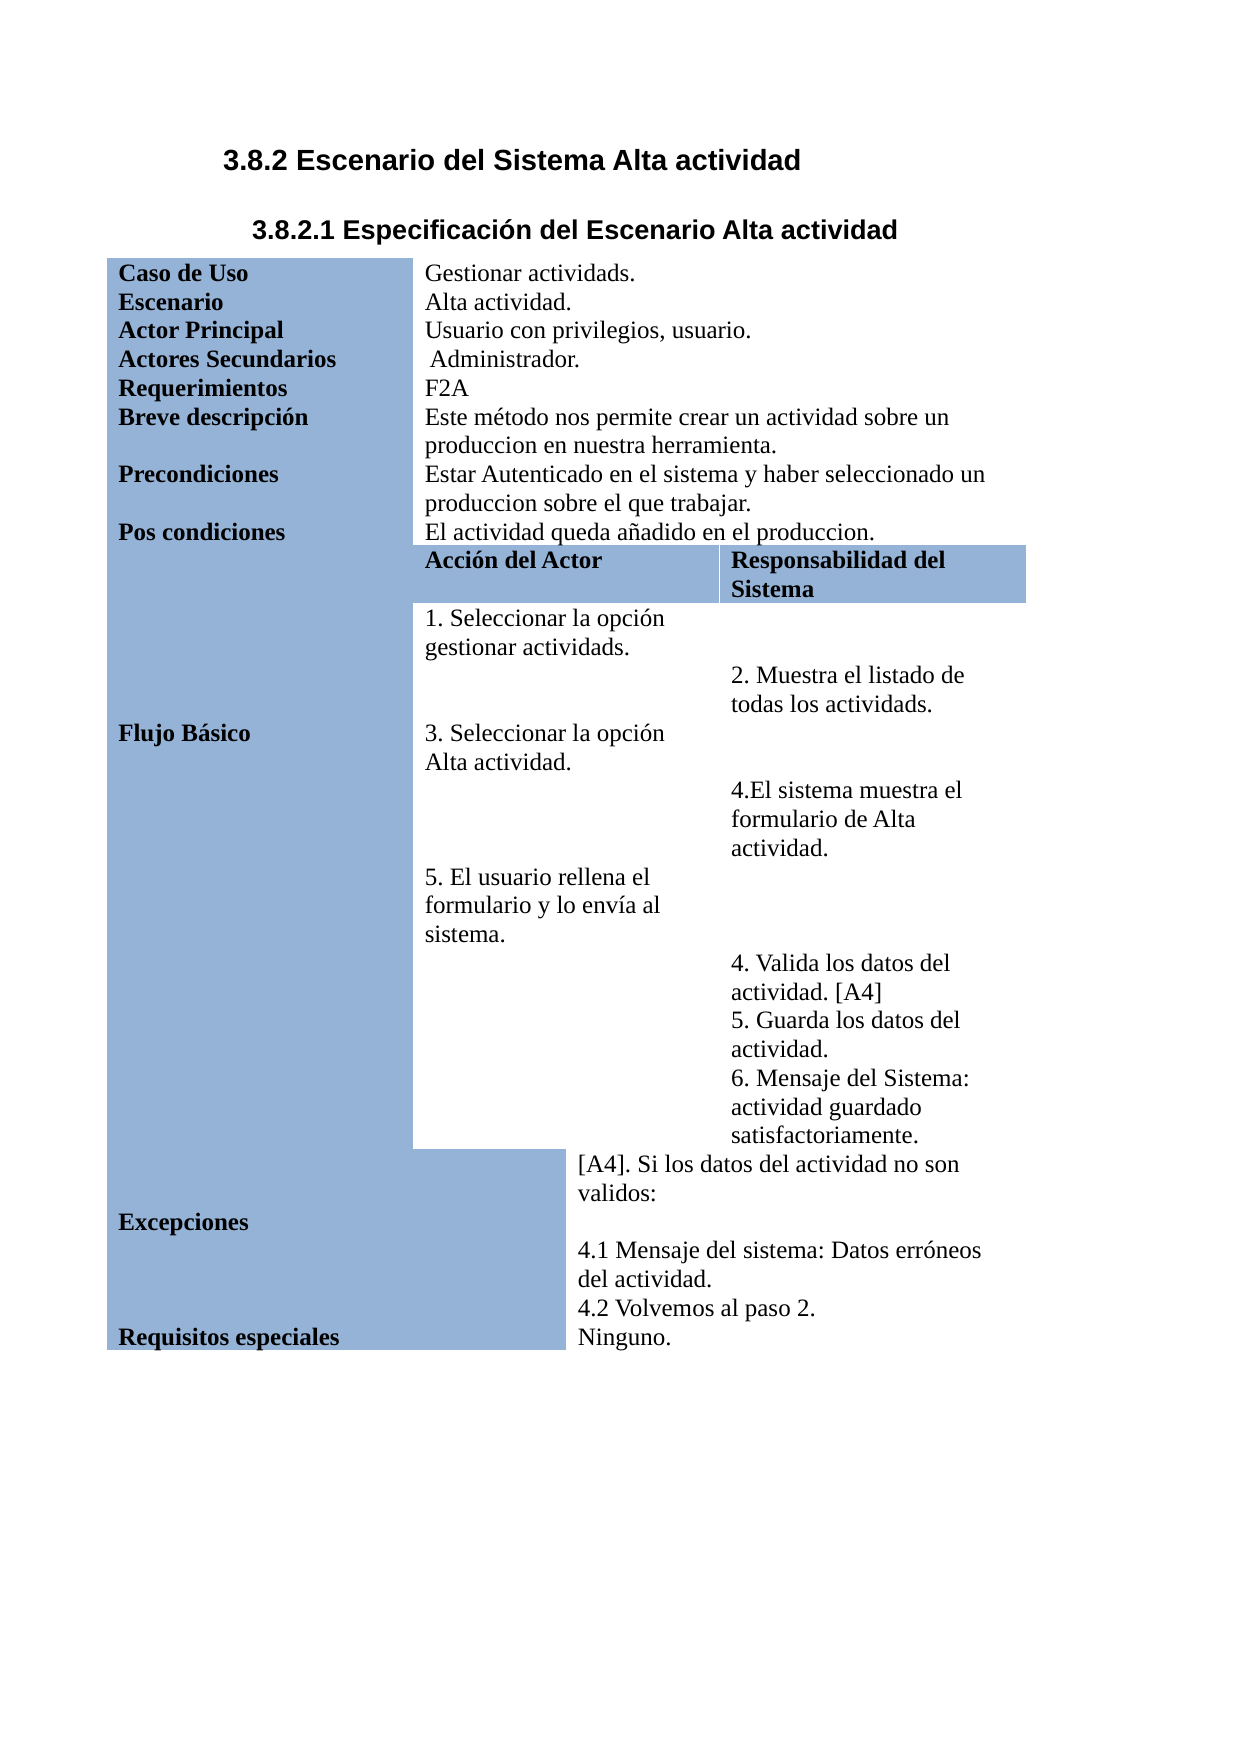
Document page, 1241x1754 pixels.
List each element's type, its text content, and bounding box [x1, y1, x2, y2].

table_cell [413, 660, 719, 718]
table_cell [720, 862, 1026, 948]
table_cell Actor Principal [107, 315, 413, 344]
table_cell El actividad queda añadido en el produccion. [413, 517, 1026, 545]
table_cell 4.El sistema muestra el formulario de Alta actividad. [720, 775, 1026, 862]
table_cell Administrador. [413, 344, 1026, 373]
table_cell [413, 775, 719, 862]
table_cell Breve descripción [107, 402, 413, 459]
table_cell Alta actividad. [413, 287, 1026, 315]
table_cell Este método nos permite crear un actividad sobre un produccion en nuestra herramienta. [413, 402, 1026, 459]
table_cell Estar Autenticado en el sistema y haber seleccionado un produccion sobre el que trabajar. [413, 459, 1026, 517]
table_cell Usuario con privilegios, usuario. [413, 315, 1026, 344]
table_cell Actores Secundarios [107, 344, 413, 373]
table_header [A4]. Si los datos del actividad no son validos: 4.1 Mensaje del sistema: Datos erróneos del actividad. 4.2 Volvemos al paso 2. [566, 1149, 1026, 1322]
table_header Gestionar actividads. [413, 258, 1026, 287]
subtitle Escenario del Sistema Alta actividad [215, 143, 1122, 177]
table_cell [720, 718, 1026, 775]
table_cell 5. El usuario rellena el formulario y lo envía al sistema. [413, 862, 719, 948]
table_cell Acción del Actor [413, 545, 719, 603]
table_cell Flujo Básico [107, 545, 413, 1149]
table_cell 4. Valida los datos del actividad. [A4] [720, 948, 1026, 1005]
table_cell [413, 948, 719, 1005]
table_cell Pos condiciones [107, 517, 413, 545]
table_cell [413, 1005, 719, 1063]
table_cell [413, 1063, 719, 1149]
list Especificación del Escenario Alta actividad [244, 214, 1122, 245]
table_cell Requisitos especiales [107, 1322, 566, 1350]
table_cell F2A [413, 373, 1026, 402]
table_cell 5. Guarda los datos del actividad. [720, 1005, 1026, 1063]
table_cell Escenario [107, 287, 413, 315]
table_header Excepciones [107, 1149, 566, 1322]
table_cell 6. Mensaje del Sistema: actividad guardado satisfactoriamente. [720, 1063, 1026, 1149]
table_cell 3. Seleccionar la opción Alta actividad. [413, 718, 719, 775]
table_cell [720, 603, 1026, 660]
table_cell Requerimientos [107, 373, 413, 402]
table_cell Precondiciones [107, 459, 413, 517]
table_cell 1. Seleccionar la opción gestionar actividads. [413, 603, 719, 660]
table_header Caso de Uso [107, 258, 413, 287]
table_cell Responsabilidad del Sistema [720, 545, 1026, 603]
table_cell 2. Muestra el listado de todas los actividads. [720, 660, 1026, 718]
table_cell Ninguno. [566, 1322, 1026, 1350]
